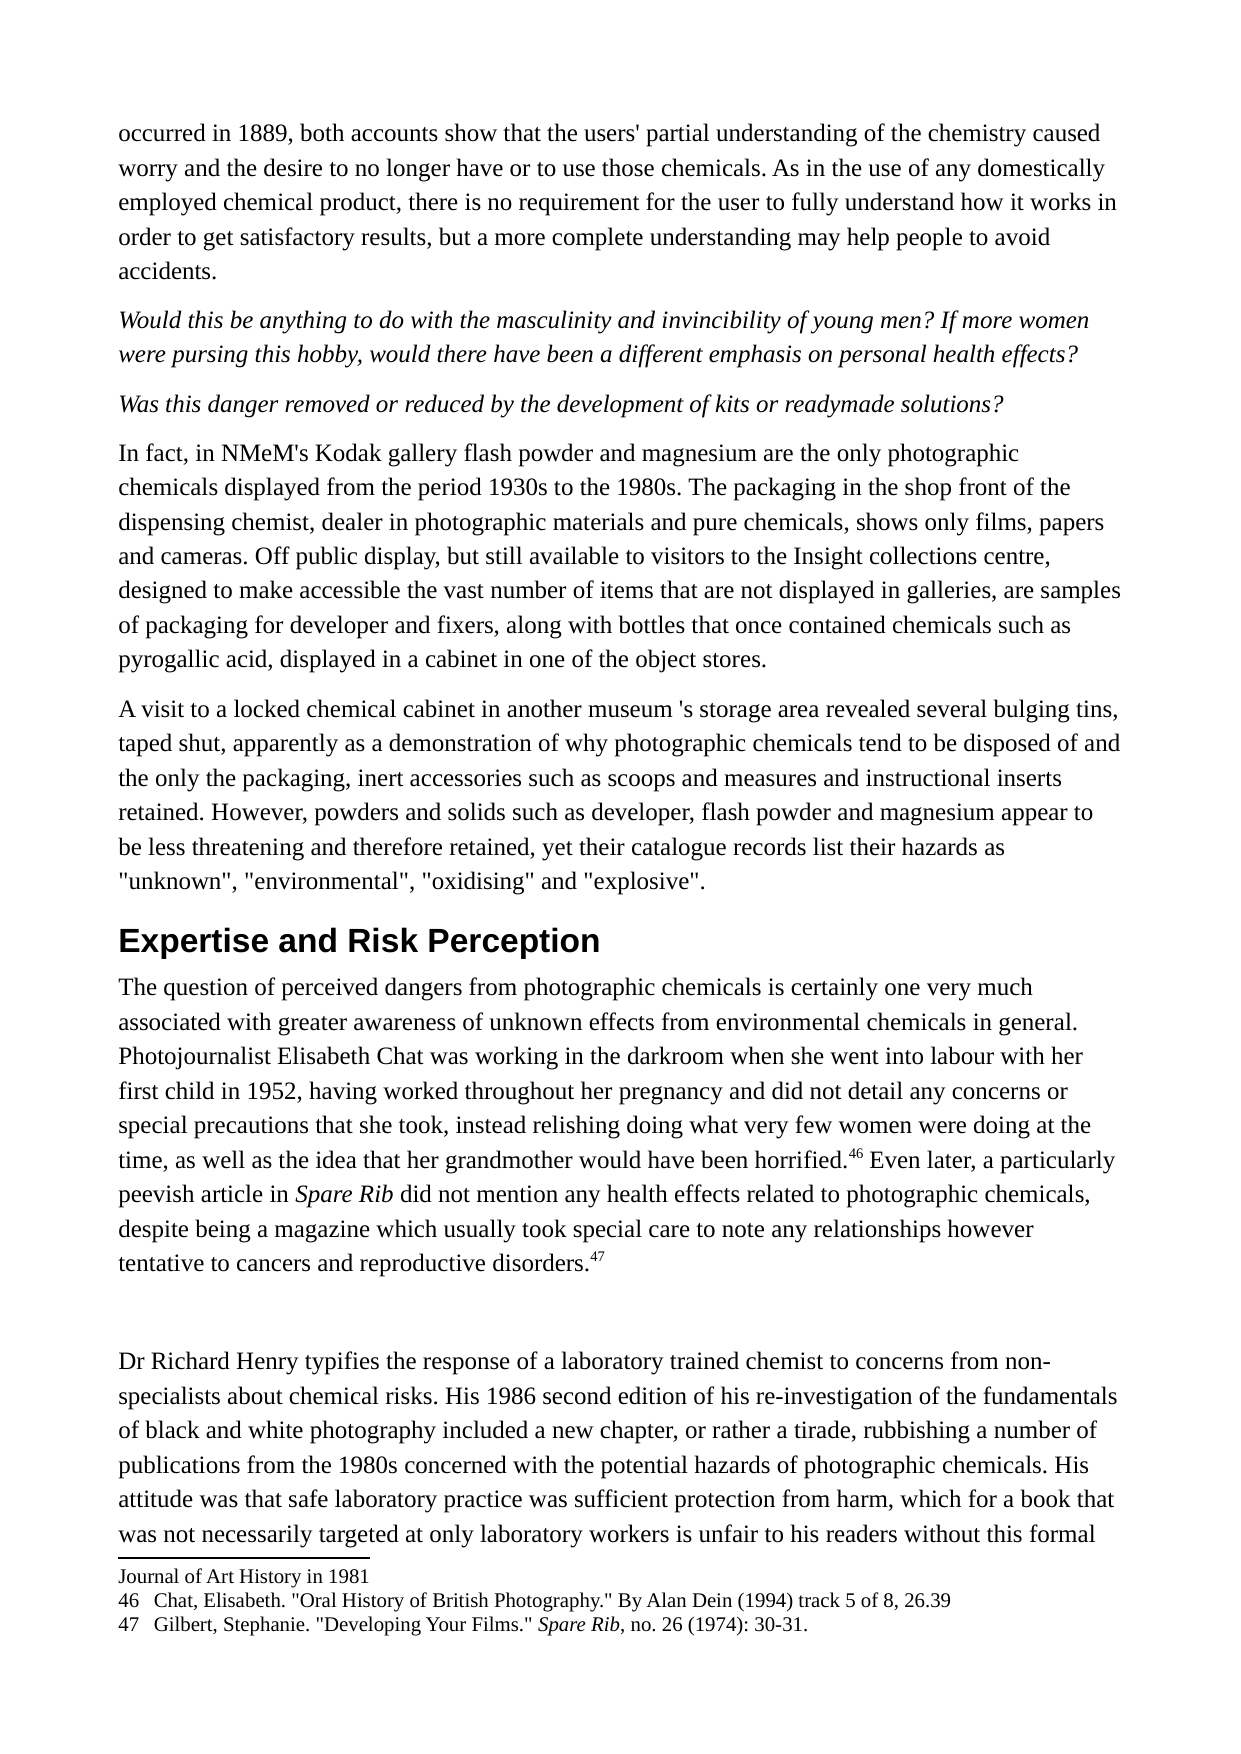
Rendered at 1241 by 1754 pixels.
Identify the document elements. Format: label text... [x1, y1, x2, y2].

text Chat, Elisabeth. "Oral History of British Photography." By Alan Dein (1994) track 5 of 8, 26.39 [118, 1588, 1122, 1612]
text A visit to a locked chemical cabinet in another museum 's storage area revealed several bulging tins, taped shut, apparently as a demonstration of why photographic chemicals tend to be disposed of and the only the packaging, inert accessories such as scoops and measures and instructional inserts retained. However, powders and solids such as developer, flash powder and magnesium appear to be less threatening and therefore retained, yet their catalogue records list their hazards as "unknown", "environmental", "oxidising" and "explosive". [118, 694, 1122, 895]
subtitle Expertise and Risk Perception [118, 921, 1122, 960]
text The question of perceived dangers from photographic chemicals is certainly one very much associated with greater awareness of unknown effects from environmental chemicals in general. Photojournalist Elisabeth Chat was working in the darkroom when she went into labour with her first child in 1952, having worked throughout her pregnancy and did not detail any concerns or special precautions that she took, instead relishing doing what very few women were doing at the time, as well as the idea that her grandmother would have been horrified. Even later, a particularly peevish article in Spare Rib did not mention any health effects related to photographic chemicals, despite being a magazine which usually took special care to note any relationships however tentative to cancers and reproductive disorders. [118, 972, 1122, 1277]
text Journal of Art History in 1981 [118, 1564, 1122, 1588]
text In fact, in NMeM's Kodak gallery flash powder and magnesium are the only photographic chemicals displayed from the period 1930s to the 1980s. The packaging in the shop front of the dispensing chemist, dealer in photographic materials and pure chemicals, shows only films, papers and cameras. Off public display, but still available to visitors to the Insight collections centre, designed to make accessible the vast number of items that are not displayed in galleries, are samples of packaging for developer and fixers, along with bottles that once contained chemicals such as pyrogallic acid, displayed in a cabinet in one of the object stores. [118, 438, 1122, 673]
text Was this danger removed or reduced by the development of kits or readymade solutions? [118, 389, 1122, 417]
text Would this be anything to do with the masculinity and invincibility of young men? If more women were pursing this hobby, would there have been a different emphasis on personal health effects? [118, 305, 1122, 368]
text Dr Richard Henry typifies the response of a laboratory trained chemist to concerns from non-specialists about chemical risks. His 1986 second edition of his re-investigation of the fundamentals of black and white photography included a new chapter, or rather a tirade, rubbishing a number of publications from the 1980s concerned with the potential hazards of photographic chemicals. His attitude was that safe laboratory practice was sufficient protection from harm, which for a book that was not necessarily targeted at only laboratory workers is unfair to his readers without this formal [118, 1346, 1122, 1548]
text occurred in 1889, both accounts show that the users' partial understanding of the chemistry caused worry and the desire to no longer have or to use those chemicals. As in the use of any domestically employed chemical product, there is no requirement for the user to fully understand how it works in order to get satisfactory results, but a more complete understanding may help people to avoid accidents. [118, 118, 1122, 285]
text Gilbert, Stephanie. "Developing Your Films." Spare Rib, no. 26 (1974): 30-31. [118, 1612, 1122, 1636]
